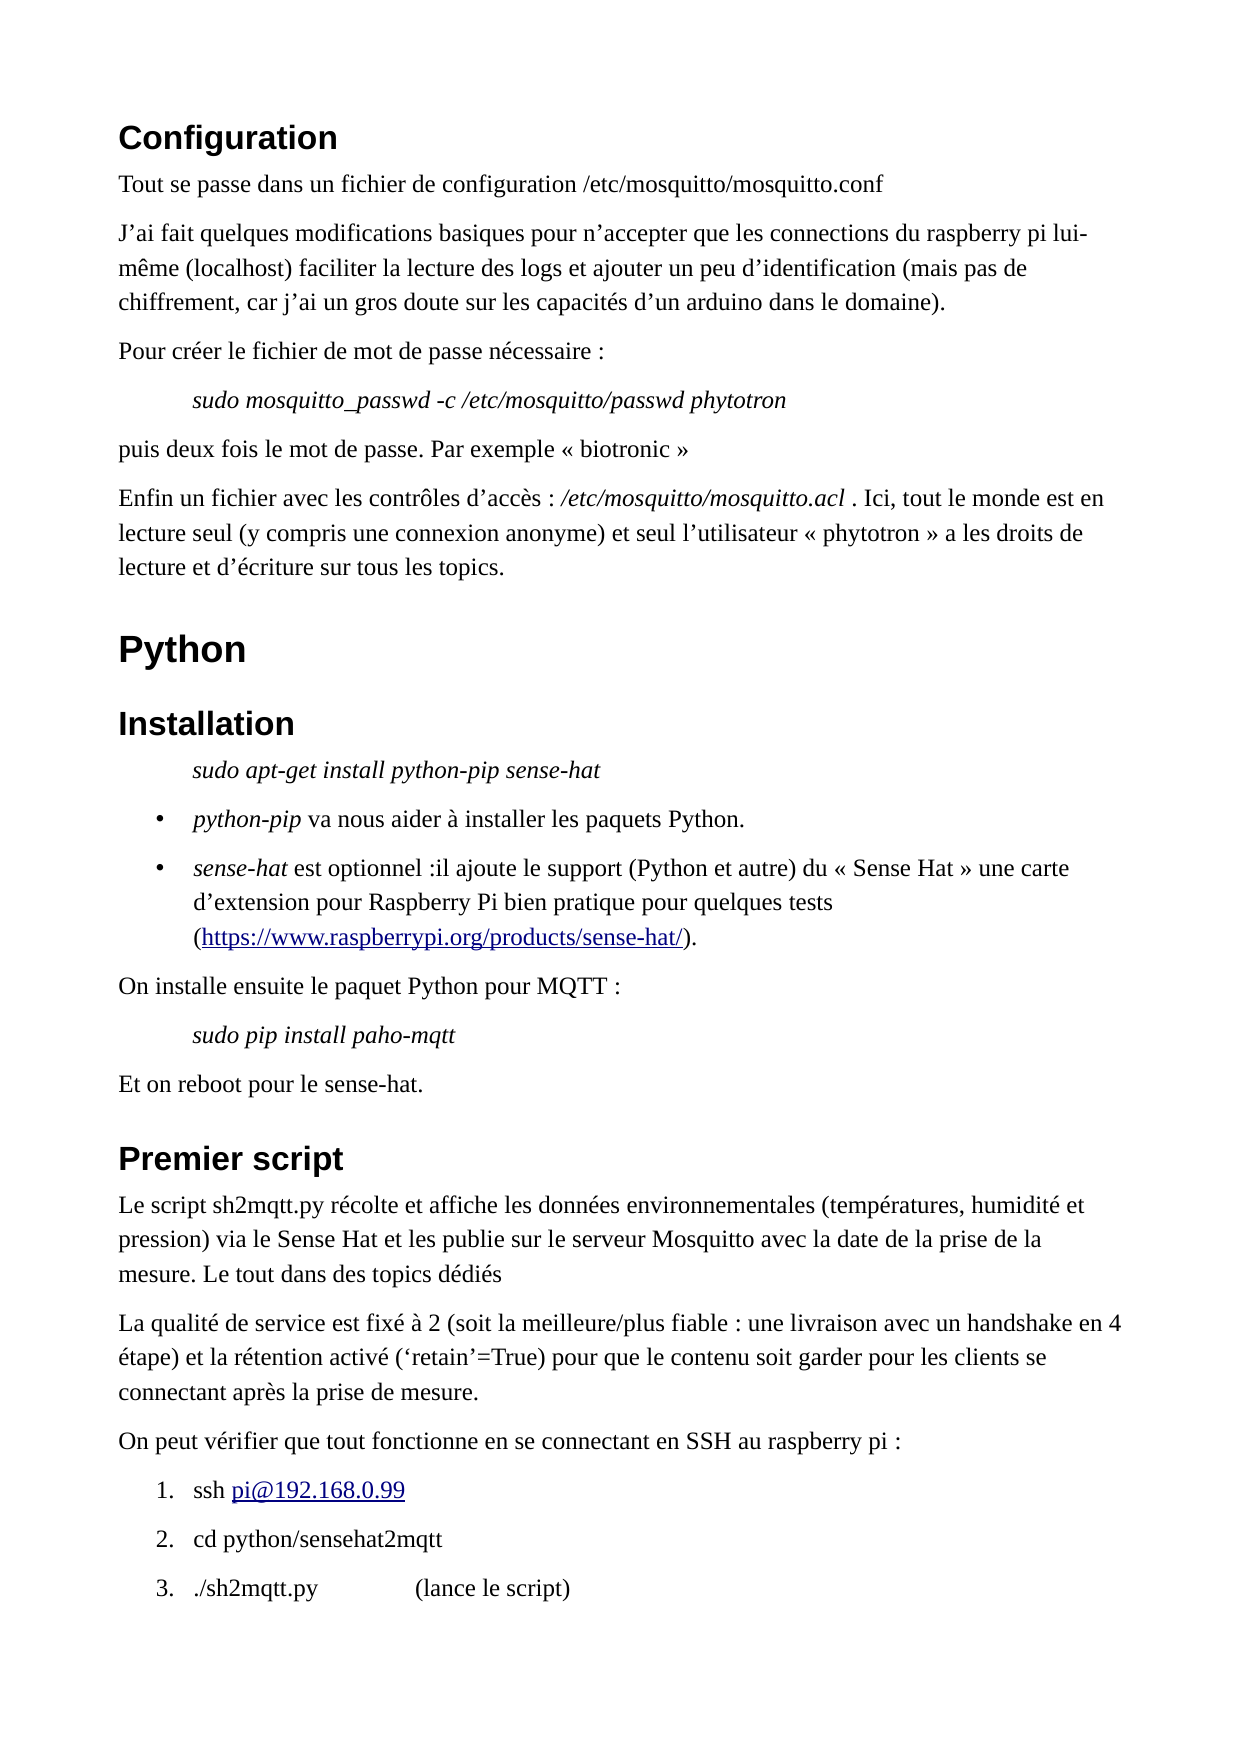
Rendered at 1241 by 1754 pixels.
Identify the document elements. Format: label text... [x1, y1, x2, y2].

text On peut vérifier que tout fonctionne en se connectant en SSH au raspberry pi : [118, 1426, 1122, 1455]
text La qualité de service est fixé à 2 (soit la meilleure/plus fiable : une livraison avec un handshake en 4 étape) et la rétention activé (‘retain’=True) pour que le contenu soit garder pour les clients se connectant après la prise de mesure. [118, 1308, 1122, 1406]
subtitle Python [118, 627, 1122, 670]
subtitle Installation [118, 703, 1122, 742]
list sense-hat est optionnel :il ajoute le support (Python et autre) du « Sense Hat » une carte d’extension pour Raspberry Pi bien pratique pour quelques tests (https://www.raspberrypi.org/products/sense-hat/). [156, 853, 1122, 951]
text sudo mosquitto_passwd -c /etc/mosquitto/passwd phytotron [118, 385, 1122, 414]
list ssh pi@192.168.0.99 [156, 1475, 1122, 1504]
text Le script sh2mqtt.py récolte et affiche les données environnementales (températures, humidité et pression) via le Sense Hat et les publie sur le serveur Mosquitto avec la date de la prise de la mesure. Le tout dans des topics dédiés [118, 1190, 1122, 1288]
list ./sh2mqtt.py (lance le script) [156, 1573, 1122, 1602]
text J’ai fait quelques modifications basiques pour n’accepter que les connections du raspberry pi lui-même (localhost) faciliter la lecture des logs et ajouter un peu d’identification (mais pas de chiffrement, car j’ai un gros doute sur les capacités d’un arduino dans le domaine). [118, 218, 1122, 316]
text Et on reboot pour le sense-hat. [118, 1069, 1122, 1098]
list python-pip va nous aider à installer les paquets Python. [156, 804, 1122, 832]
text puis deux fois le mot de passe. Par exemple « biotronic » [118, 434, 1122, 463]
text sudo pip install paho-mqtt [118, 1020, 1122, 1049]
text On installe ensuite le paquet Python pour MQTT : [118, 971, 1122, 999]
subtitle Premier script [118, 1139, 1122, 1177]
text Tout se passe dans un fichier de configuration /etc/mosquitto/mosquitto.conf [118, 169, 1122, 198]
list cd python/sensehat2mqtt [156, 1524, 1122, 1553]
text sudo apt-get install python-pip sense-hat [118, 755, 1122, 783]
subtitle Configuration [118, 118, 1122, 157]
text Pour créer le fichier de mot de passe nécessaire : [118, 336, 1122, 365]
text Enfin un fichier avec les contrôles d’accès : /etc/mosquitto/mosquitto.acl . Ici, tout le monde est en lecture seul (y compris une connexion anonyme) et seul l’utilisateur « phytotron » a les droits de lecture et d’écriture sur tous les topics. [118, 483, 1122, 581]
